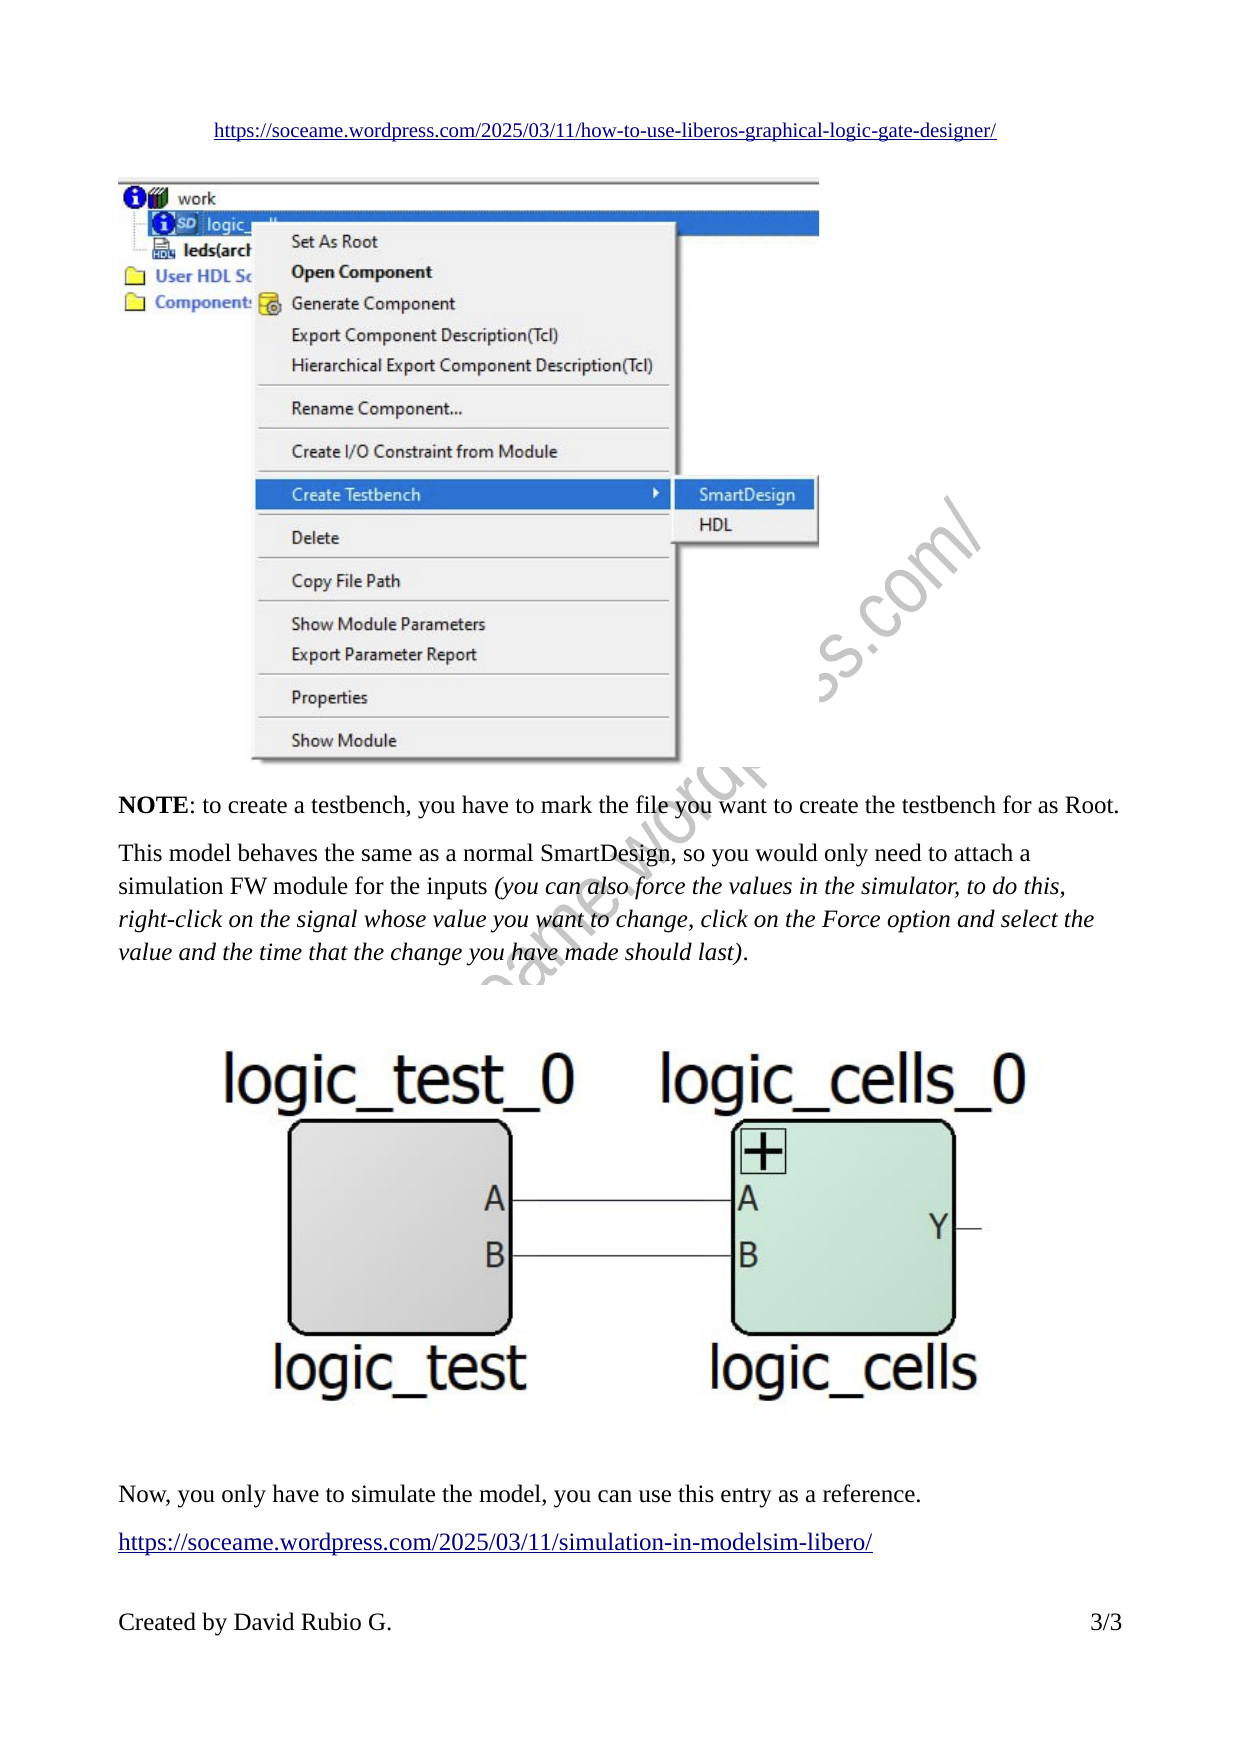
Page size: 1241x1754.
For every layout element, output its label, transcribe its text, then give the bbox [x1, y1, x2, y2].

text https://soceame.wordpress.com/2025/03/11/simulation-in-modelsim-libero/ [118, 1527, 1122, 1555]
text Now, you only have to simulate the model, you can use this entry as a reference. [118, 1479, 1122, 1508]
text This model behaves the same as a normal SmartDesign, so you would only need to attach a simulation FW module for the inputs (you can also force the values ​​in the simulator, to do this, right-click on the signal whose value you want to change, click on the Force option and select the value and the time that the change you have made should last). [118, 838, 1122, 966]
text NOTE: to create a testbench, you have to mark the file you want to create the testbench for as Root. [118, 791, 704, 819]
picture [118, 985, 1122, 1455]
text NOTE: to create a testbench, you have to mark the file you want to create the testbench for as Root. [690, 791, 1122, 819]
picture [118, 177, 820, 767]
